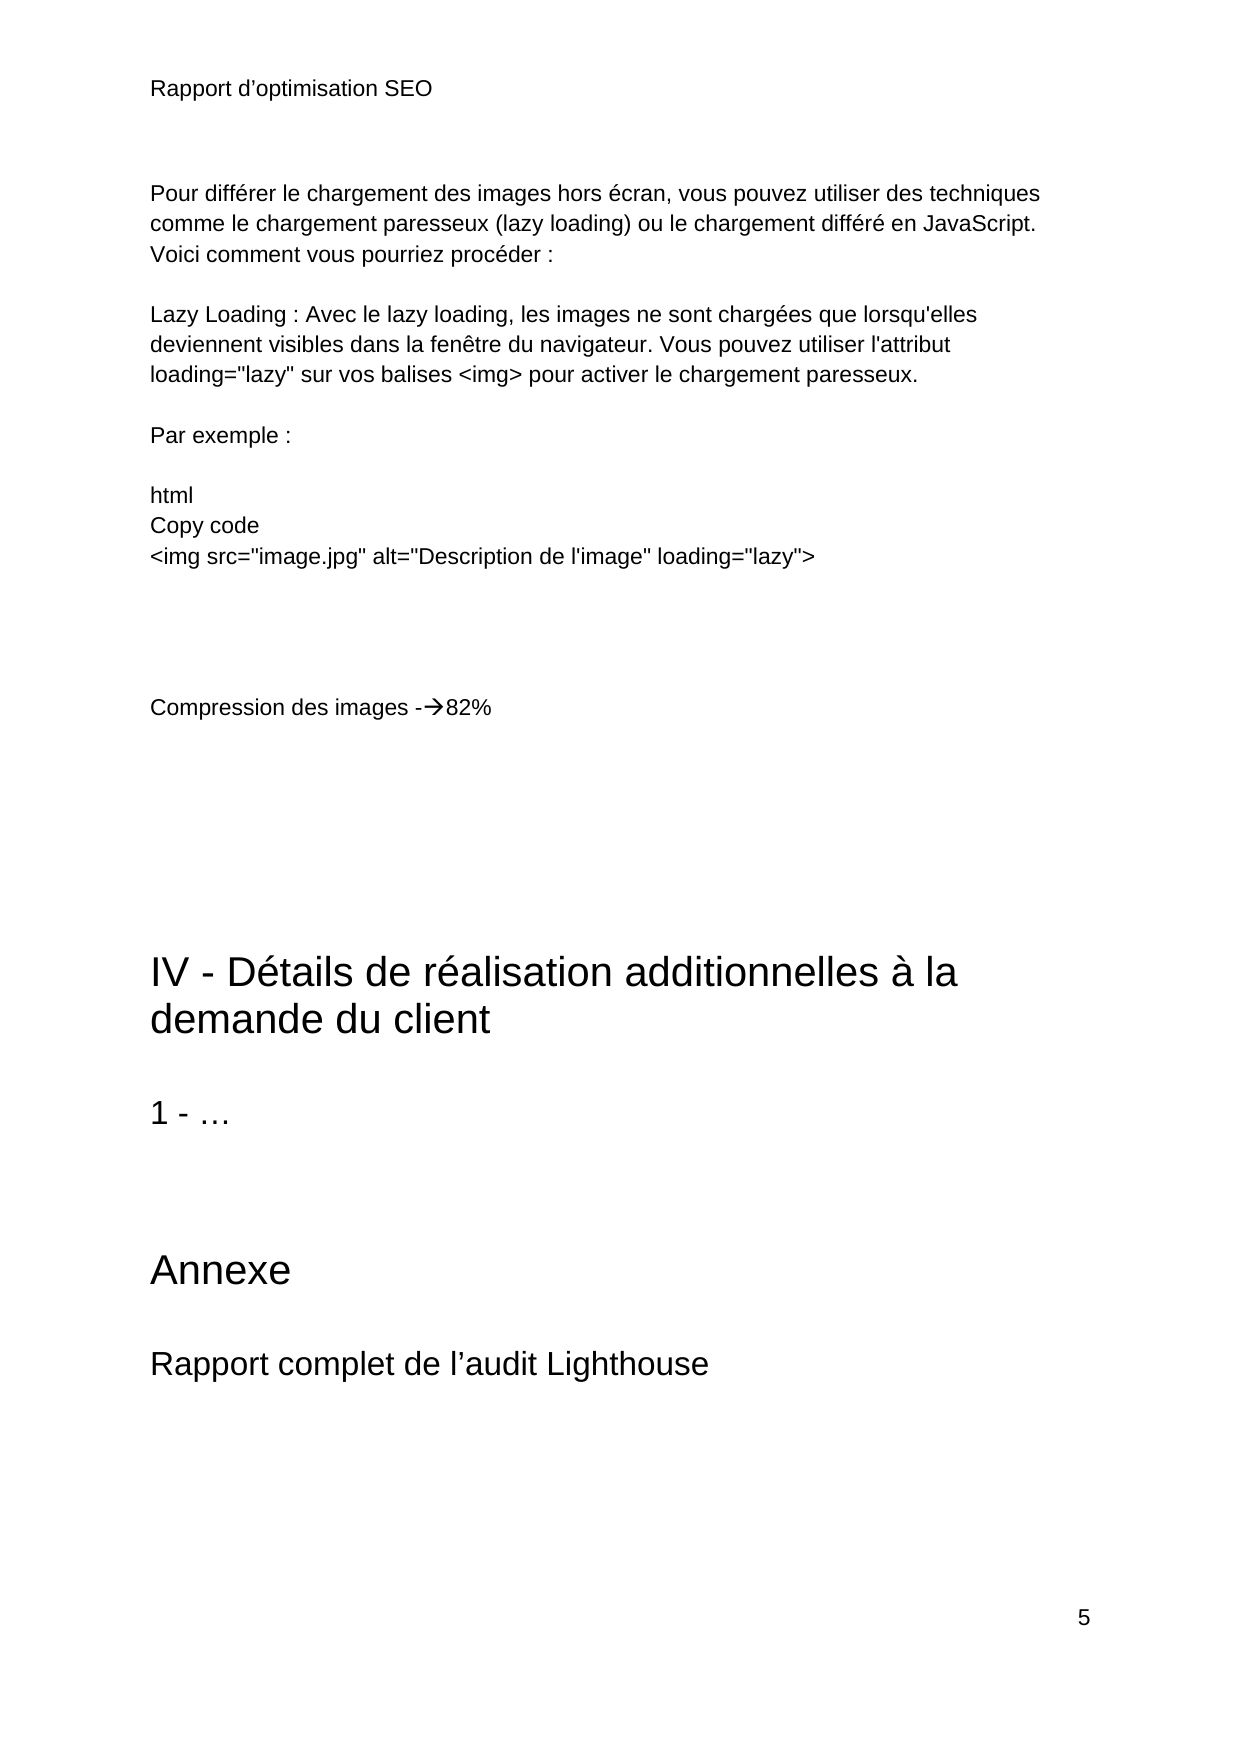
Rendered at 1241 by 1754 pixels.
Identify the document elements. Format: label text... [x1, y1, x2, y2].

text Par exemple : [150, 422, 1090, 448]
subtitle IV - Détails de réalisation additionnelles à la demande du client [150, 947, 1090, 1043]
text <img src="image.jpg" alt="Description de l'image" loading="lazy"> [150, 543, 1090, 569]
text Compression des images -82% [150, 694, 1090, 720]
subtitle Annexe [150, 1246, 1090, 1294]
subtitle 1 - … [150, 1093, 1090, 1131]
text Pour différer le chargement des images hors écran, vous pouvez utiliser des techniques comme le chargement paresseux (lazy loading) ou le chargement différé en JavaScript. Voici comment vous pourriez procéder : [150, 180, 1090, 267]
text html [150, 482, 1090, 509]
text Copy code [150, 512, 1090, 539]
subtitle Rapport complet de l’audit Lighthouse [150, 1344, 1090, 1382]
text Lazy Loading : Avec le lazy loading, les images ne sont chargées que lorsqu'elles deviennent visibles dans la fenêtre du navigateur. Vous pouvez utiliser l'attribut loading="lazy" sur vos balises <img> pour activer le chargement paresseux. [150, 301, 1090, 388]
